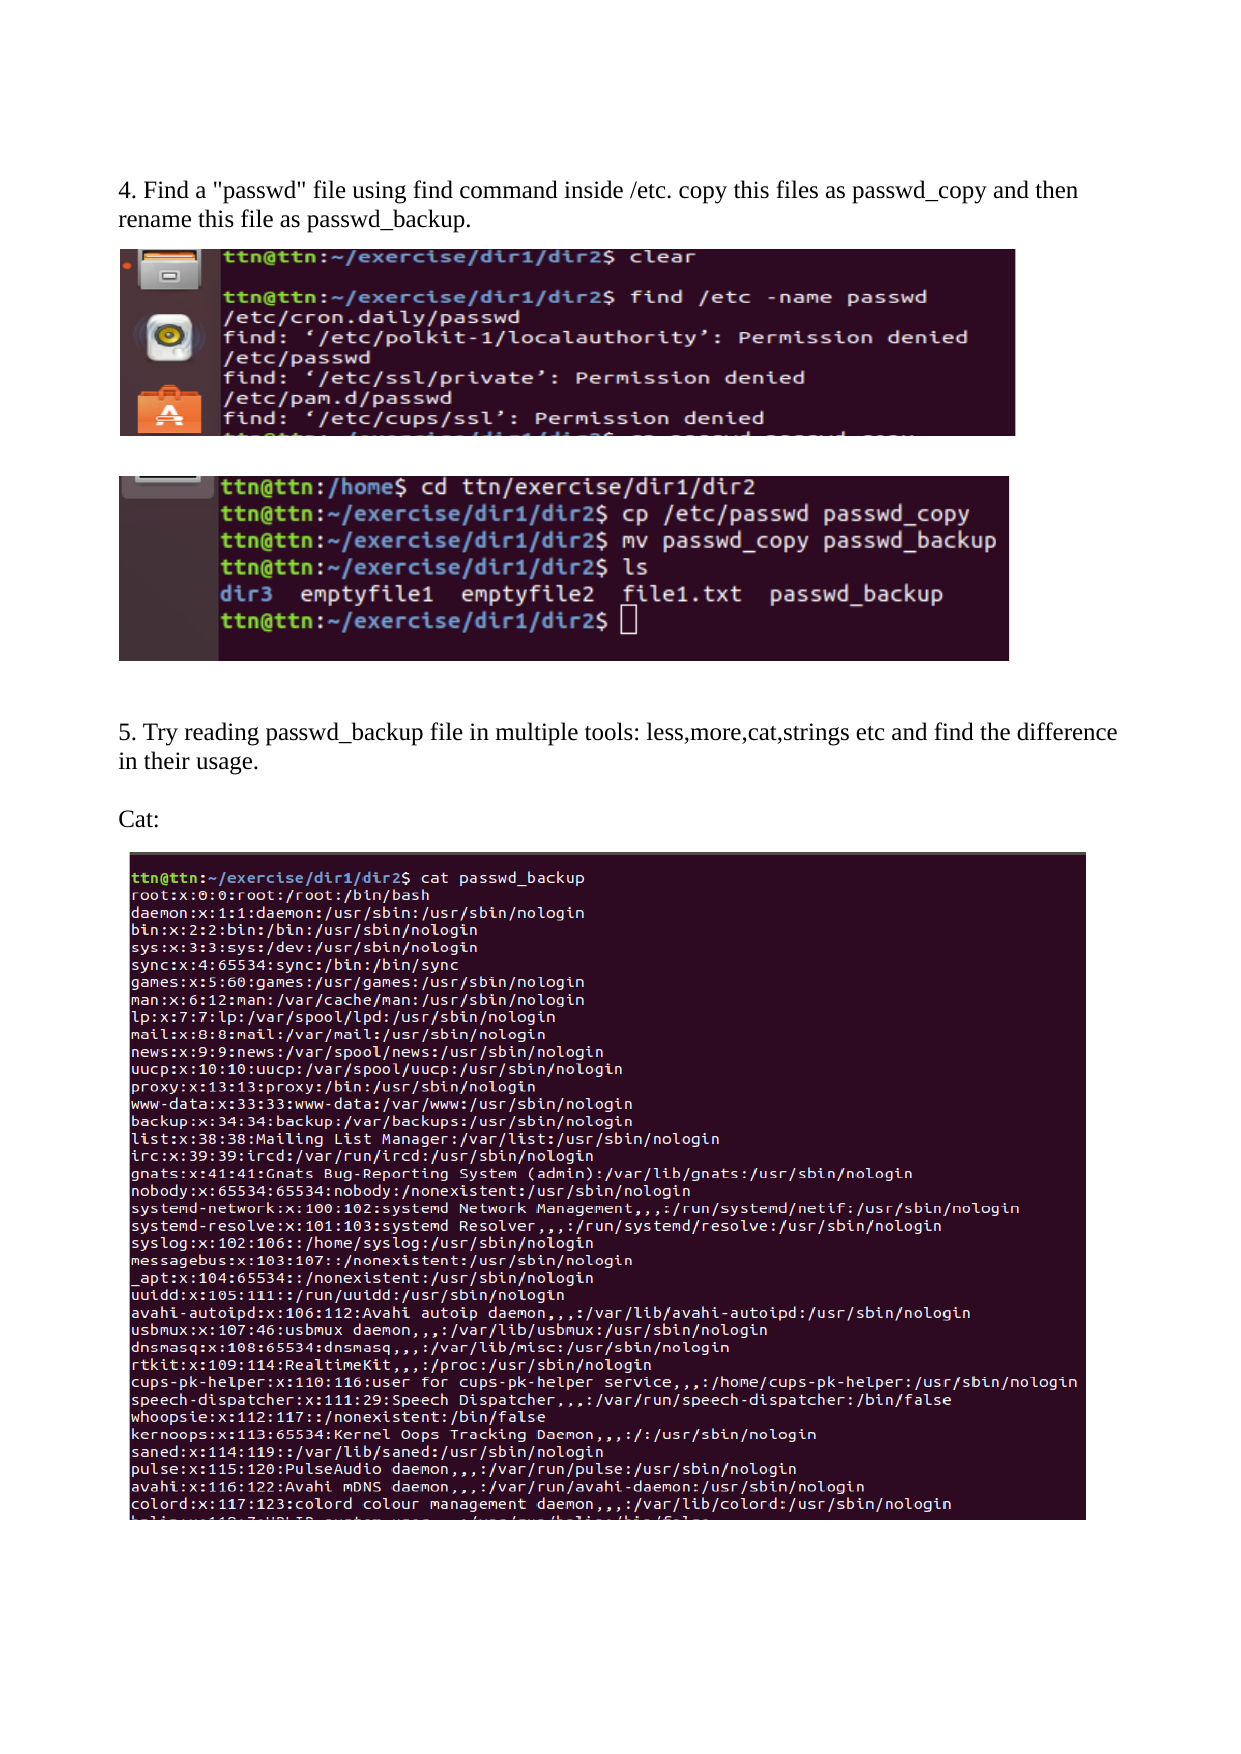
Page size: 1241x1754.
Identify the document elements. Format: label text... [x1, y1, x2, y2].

text 4. Find a "passwd" file using find command inside /etc. copy this files as passwd_copy and then [118, 176, 1122, 204]
text rename this file as passwd_backup. [118, 204, 1122, 233]
picture [129, 852, 1086, 1520]
text Cat: [118, 804, 1122, 832]
text in their usage. [118, 746, 1122, 775]
text 5. Try reading passwd_backup file in multiple tools: less,more,cat,strings etc and find the difference [118, 717, 1122, 746]
